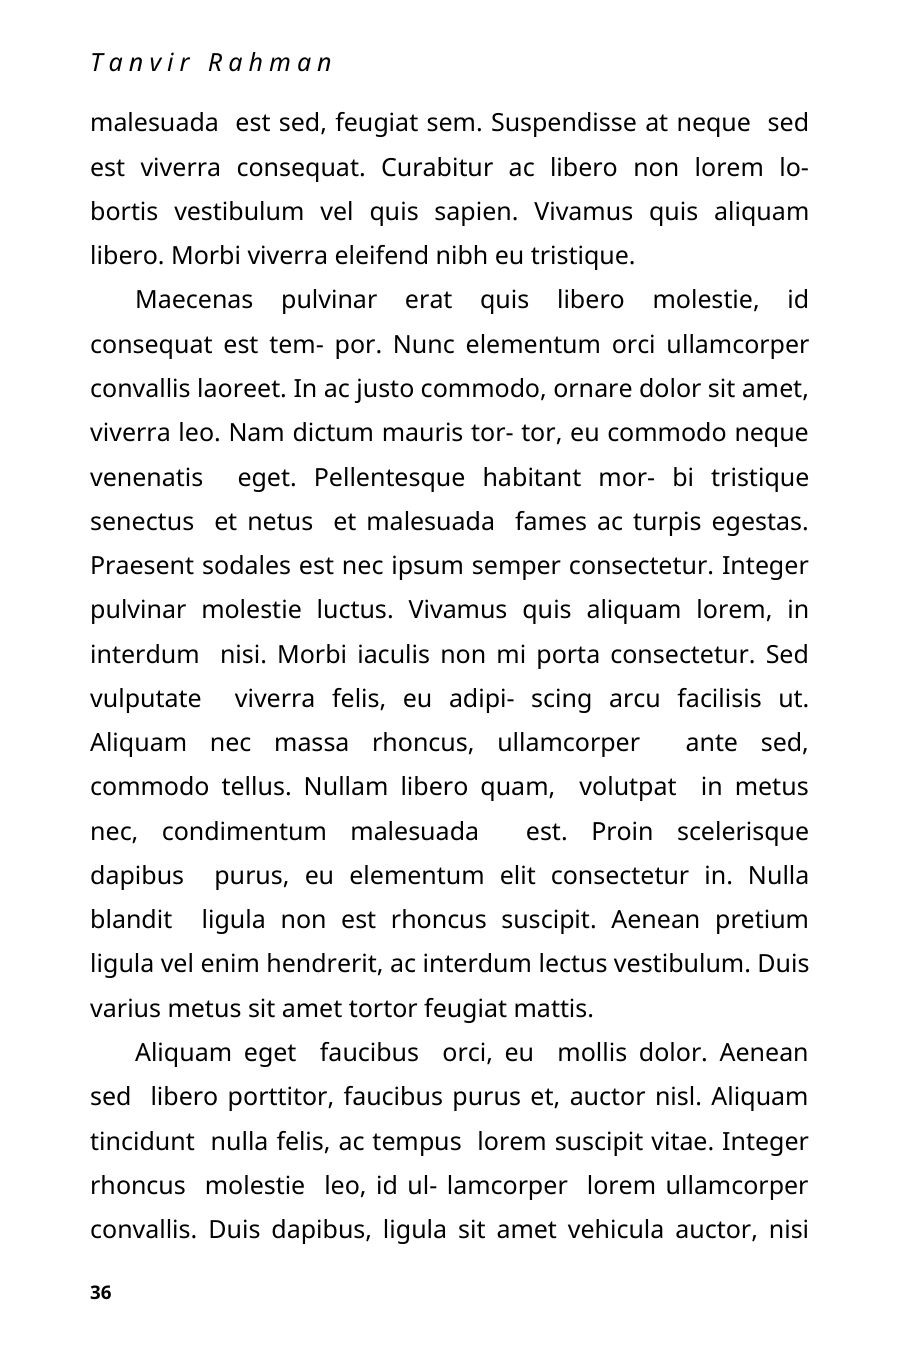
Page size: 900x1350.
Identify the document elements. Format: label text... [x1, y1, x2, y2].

text Aliquam eget faucibus orci, eu mollis dolor. Aenean sed libero porttitor, faucibus purus et, auctor nisl. Aliquam tincidunt nulla felis, ac tempus lorem suscipit vitae. Integer rhoncus molestie leo, id ul- lamcorper lorem ullamcorper convallis. Duis dapibus, ligula sit amet vehicula auctor, nisi [90, 1035, 810, 1246]
text malesuada est sed, feugiat sem. Suspendisse at neque sed est viverra consequat. Curabitur ac libero non lorem lo- bortis vestibulum vel quis sapien. Vivamus quis aliquam libero. Morbi viverra eleifend nibh eu tristique. [90, 105, 810, 272]
text Maecenas pulvinar erat quis libero molestie, id consequat est tem- por. Nunc elementum orci ullamcorper convallis laoreet. In ac justo commodo, ornare dolor sit amet, viverra leo. Nam dictum mauris tor- tor, eu commodo neque venenatis eget. Pellentesque habitant mor- bi tristique senectus et netus et malesuada fames ac turpis egestas. Praesent sodales est nec ipsum semper consectetur. Integer pulvinar molestie luctus. Vivamus quis aliquam lorem, in interdum nisi. Morbi iaculis non mi porta consectetur. Sed vulputate viverra felis, eu adipi- scing arcu facilisis ut. Aliquam nec massa rhoncus, ullamcorper ante sed, commodo tellus. Nullam libero quam, volutpat in metus nec, condimentum malesuada est. Proin scelerisque dapibus purus, eu elementum elit consectetur in. Nulla blandit ligula non est rhoncus suscipit. Aenean pretium ligula vel enim hendrerit, ac interdum lectus vestibulum. Duis varius metus sit amet tortor feugiat mattis. [90, 282, 810, 1024]
